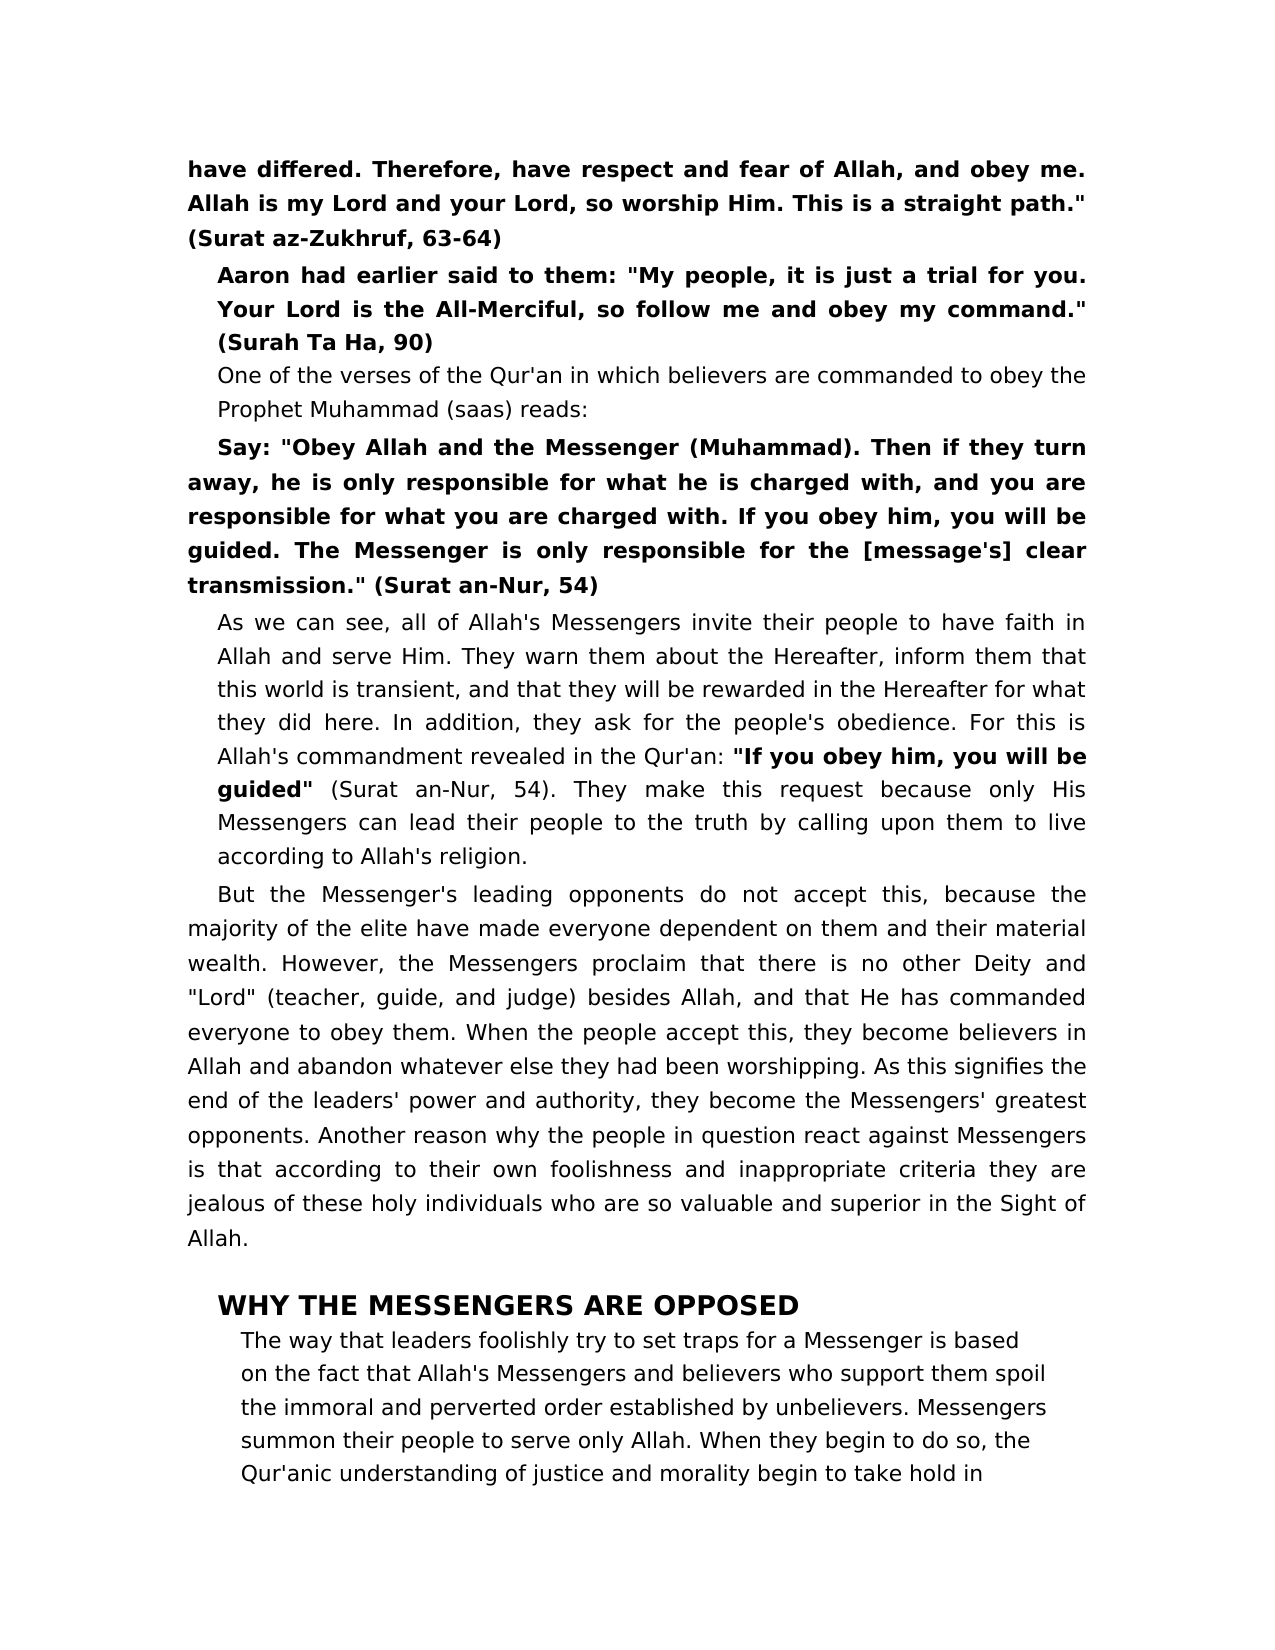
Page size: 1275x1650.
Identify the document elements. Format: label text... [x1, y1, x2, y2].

text As we can see, all of Allah's Messengers invite their people to have faith in Allah and serve Him. They warn them about the Hereafter, inform them that this world is transient, and that they will be rewarded in the Hereafter for what they did here. In addition, they ask for the people's obedience. For this is Allah's commandment revealed in the Qur'an: "If you obey him, you will be guided" (Surat an-Nur, 54). They make this request because only His Messengers can lead their people to the truth by calling upon them to live according to Allah's religion. [217, 604, 1087, 871]
text Say: "Obey Allah and the Messenger (Muhammad). Then if they turn away, he is only responsible for what he is charged with, and you are responsible for what you are charged with. If you obey him, you will be guided. The Messenger is only responsible for the [message's] clear transmission." (Surat an-Nur, 54) [187, 428, 1087, 600]
text have differed. Therefore, have respect and fear of Allah, and obey me. Allah is my Lord and your Lord, so worship Him. This is a straight path." (Surat az-Zukhruf, 63-64) [187, 150, 1087, 253]
text One of the verses of the Qur'an in which believers are commanded to obey the Prophet Muhammad (saas) reads: [217, 357, 1087, 424]
text But the Messenger's leading opponents do not accept this, because the majority of the elite have made everyone dependent on them and their material wealth. However, the Messengers proclaim that there is no other Deity and "Lord" (teacher, guide, and judge) besides Allah, and that He has commanded everyone to obey them. When the people accept this, they become believers in Allah and abandon whatever else they had been worshipping. As this signifies the end of the leaders' power and authority, they become the Messengers' greatest opponents. Another reason why the people in question react against Messengers is that according to their own foolishness and inappropriate criteria they are jealous of these holy individuals who are so valuable and superior in the Sight of Allah. [187, 875, 1087, 1253]
text The way that leaders foolishly try to set traps for a Messenger is based on the fact that Allah's Messengers and believers who support them spoil the immoral and perverted order established by unbelievers. Messengers summon their people to serve only Allah. When they begin to do so, the Qur'anic understanding of justice and morality begin to take hold in [241, 1322, 1052, 1488]
text WHY THE MESSENGERS ARE OPPOSED [187, 1287, 1087, 1322]
text Aaron had earlier said to them: "My people, it is just a trial for you. Your Lord is the All-Merciful, so follow me and obey my command." (Surah Ta Ha, 90) [217, 257, 1087, 357]
